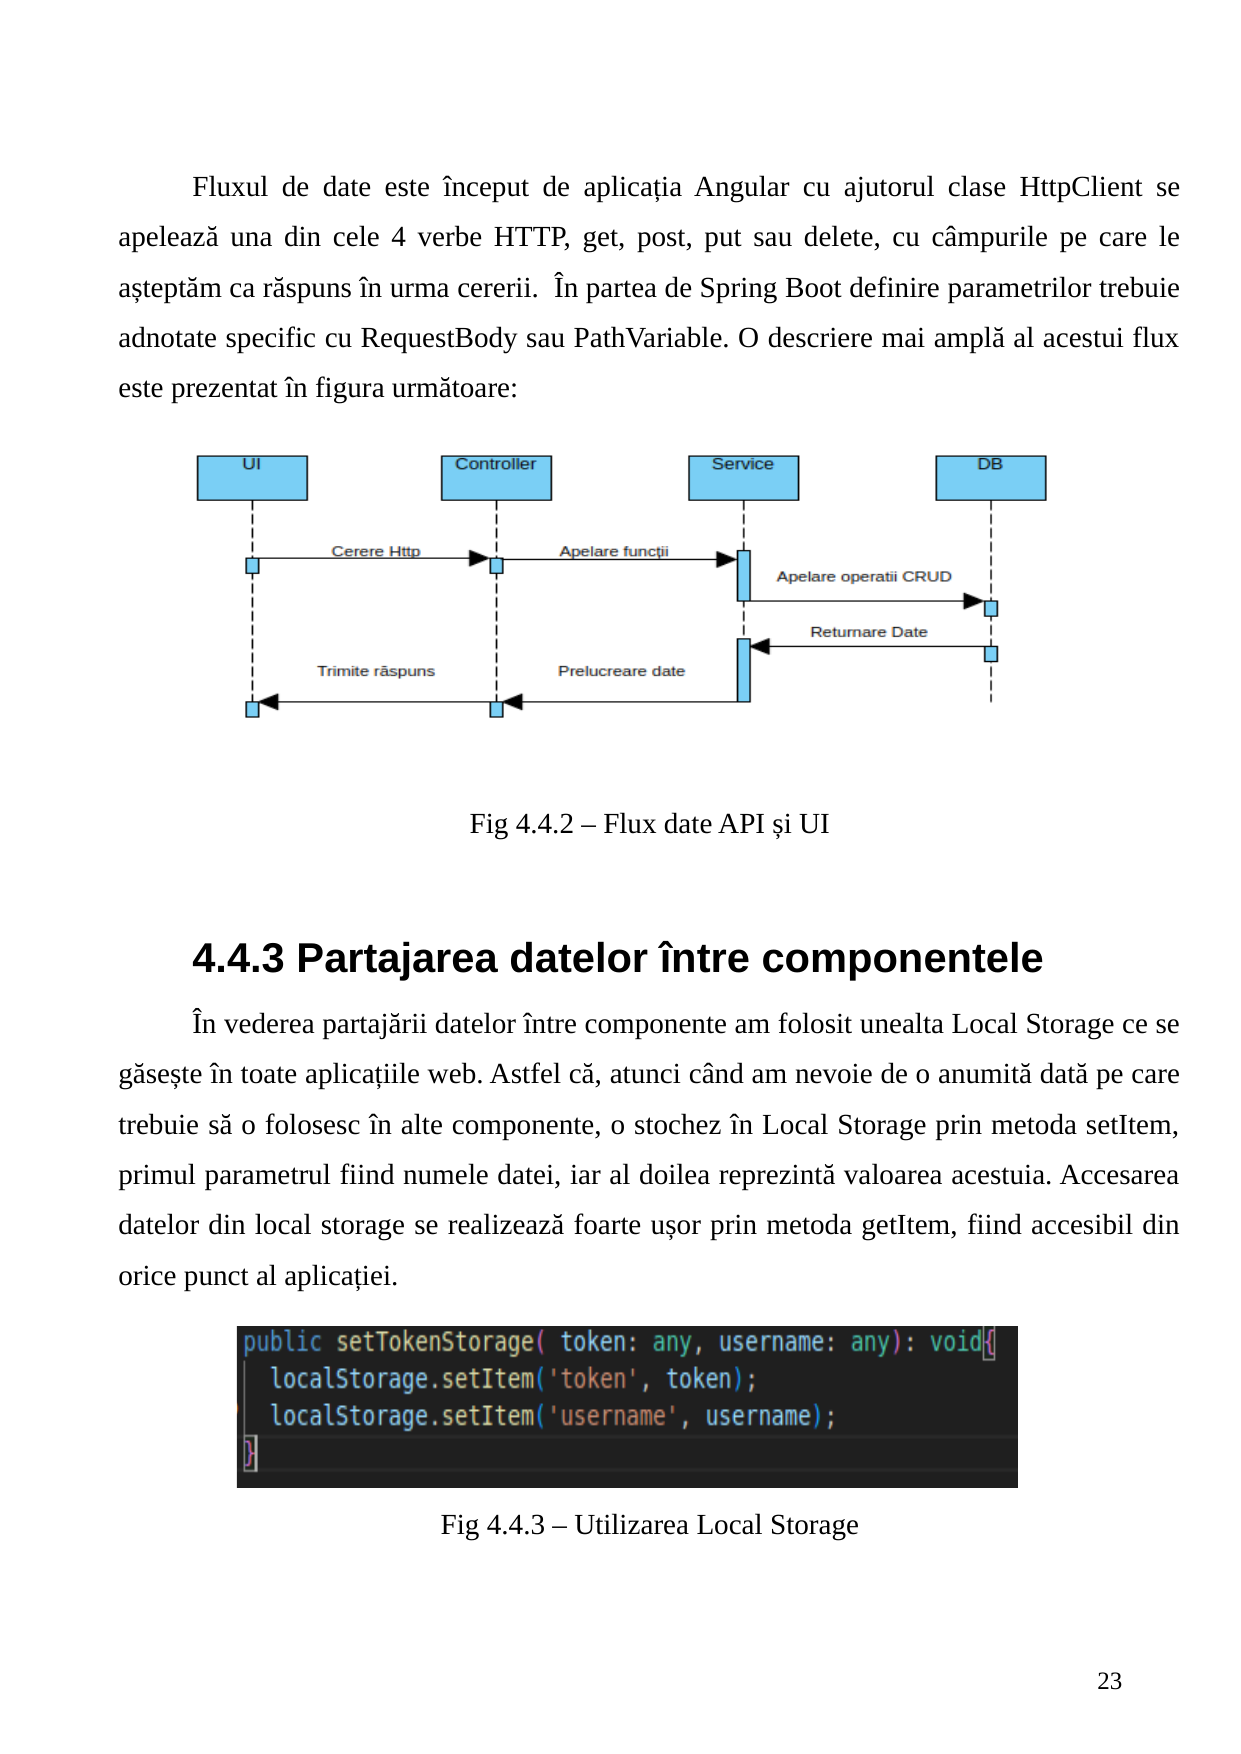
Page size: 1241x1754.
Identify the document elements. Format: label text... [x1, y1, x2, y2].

picture [169, 443, 1086, 777]
text Fig 4.4.2 – Flux date API și UI [118, 807, 1181, 840]
text Fluxul de date este început de aplicația Angular cu ajutorul clase HttpClient se apelează una din cele 4 verbe HTTP, get, post, put sau delete, cu câmpurile pe care le așteptăm ca răspuns în urma cererii. În partea de Spring Boot definire parametrilor trebuie adnotate specific cu RequestBody sau PathVariable. O descriere mai amplă al acestui flux este prezentat în figura următoare: [118, 169, 1181, 404]
text Fig 4.4.3 – Utilizarea Local Storage [118, 1507, 1181, 1540]
text În vederea partajării datelor între componente am folosit unealta Local Storage ce se găsește în toate aplicațiile web. Astfel că, atunci când am nevoie de o anumită dată pe care trebuie să o folosesc în alte componente, o stochez în Local Storage prin metoda setItem, primul parametrul fiind numele datei, iar al doilea reprezintă valoarea acestuia. Accesarea datelor din local storage se realizează foarte ușor prin metoda getItem, fiind accesibil din orice punct al aplicației. [118, 1006, 1181, 1291]
subtitle 4.4.3 Partajarea datelor între componentele [118, 934, 1181, 982]
picture [236, 1326, 1018, 1488]
